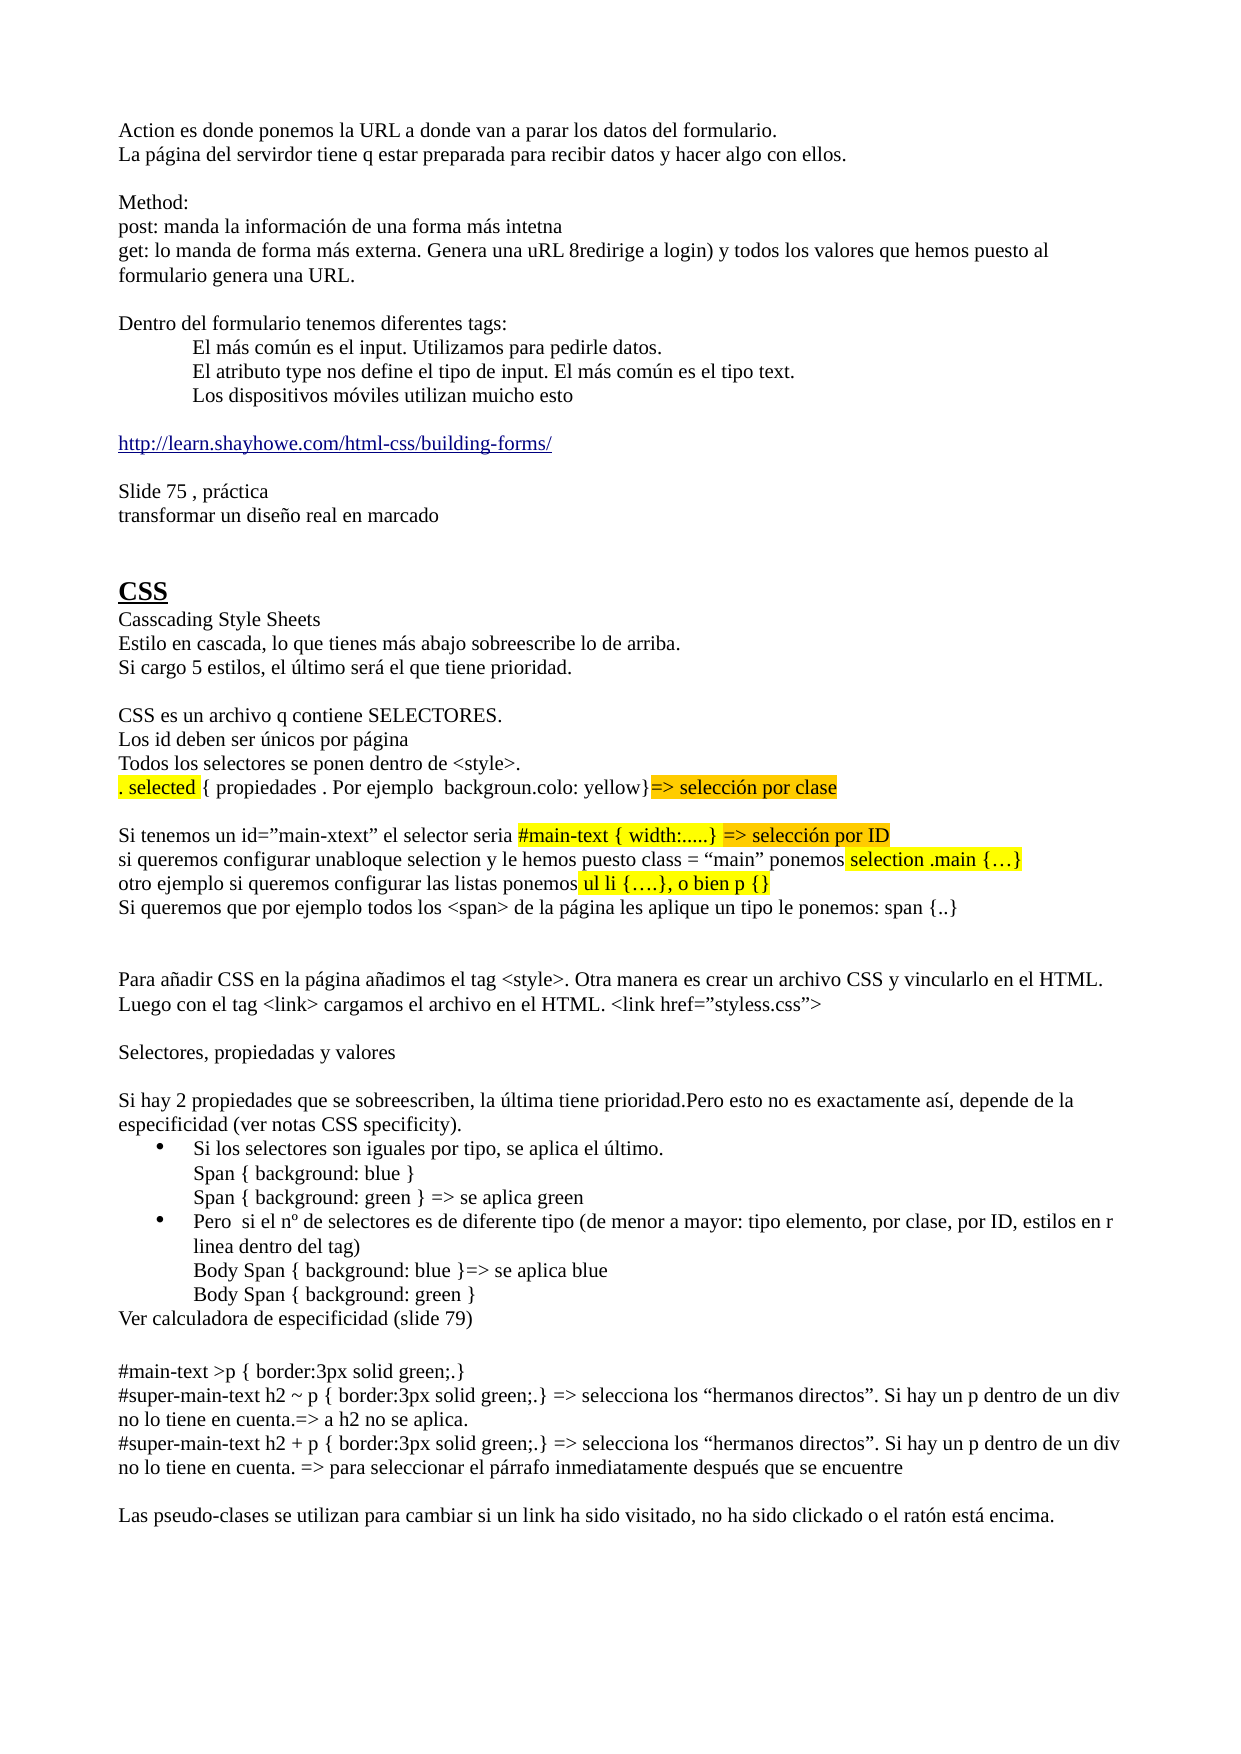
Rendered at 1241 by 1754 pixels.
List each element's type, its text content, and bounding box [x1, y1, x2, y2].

text #main-text >p { border:3px solid green;.} [118, 1359, 1122, 1383]
text Slide 75 , práctica [118, 479, 1122, 503]
text CSS [118, 575, 1122, 606]
text get: lo manda de forma más externa. Genera una uRL 8redirige a login) y todos los valores que hemos puesto al formulario genera una URL. [118, 238, 1122, 287]
list Body Span { background: green } [156, 1282, 1122, 1306]
text El atributo type nos define el tipo de input. El más común es el tipo text. [118, 359, 1122, 383]
text Si tenemos un id=”main-xtext” el selector seria #main-text { width:.....} => selección por ID [118, 823, 1122, 847]
text Action es donde ponemos la URL a donde van a parar los datos del formulario. [118, 118, 1122, 142]
text Ver calculadora de especificidad (slide 79) [118, 1306, 1122, 1330]
list Si los selectores son iguales por tipo, se aplica el último. [156, 1136, 1122, 1161]
text #super-main-text h2 ~ p { border:3px solid green;.} => selecciona los “hermanos directos”. Si hay un p dentro de un div no lo tiene en cuenta.=> a h2 no se aplica. [118, 1383, 1122, 1431]
text post: manda la información de una forma más intetna [118, 214, 1122, 238]
list Span { background: green } => se aplica green [156, 1185, 1122, 1209]
text Si hay 2 propiedades que se sobreescriben, la última tiene prioridad.Pero esto no es exactamente así, depende de la especificidad (ver notas CSS specificity). [118, 1088, 1122, 1136]
text Todos los selectores se ponen dentro de <style>. [118, 751, 1122, 775]
text Las pseudo-clases se utilizan para cambiar si un link ha sido visitado, no ha sido clickado o el ratón está encima. [118, 1503, 1122, 1527]
text transformar un diseño real en marcado [118, 503, 1122, 527]
text Para añadir CSS en la página añadimos el tag <style>. Otra manera es crear un archivo CSS y vincularlo en el HTML. Luego con el tag <link> cargamos el archivo en el HTML. <link href=”styless.css”> [118, 967, 1122, 1016]
text El más común es el input. Utilizamos para pedirle datos. [118, 335, 1122, 359]
list Span { background: blue } [156, 1161, 1122, 1185]
text Los dispositivos móviles utilizan muicho esto [118, 383, 1122, 407]
text otro ejemplo si queremos configurar las listas ponemos ul li {….}, o bien p {} [118, 871, 1122, 895]
text Los id deben ser únicos por página [118, 727, 1122, 751]
list Body Span { background: blue }=> se aplica blue [156, 1258, 1122, 1282]
text Dentro del formulario tenemos diferentes tags: [118, 287, 1122, 335]
list Pero si el nº de selectores es de diferente tipo (de menor a mayor: tipo elemento, por clase, por ID, estilos en r linea dentro del tag) [156, 1209, 1122, 1258]
text Estilo en cascada, lo que tienes más abajo sobreescribe lo de arriba. [118, 631, 1122, 654]
text Si queremos que por ejemplo todos los <span> de la página les aplique un tipo le ponemos: span {..} [118, 895, 1122, 919]
text si queremos configurar unabloque selection y le hemos puesto class = “main” ponemos selection .main {…} [118, 847, 1122, 871]
text http://learn.shayhowe.com/html-css/building-forms/ [118, 431, 1122, 455]
text Selectores, propiedadas y valores [118, 1039, 1122, 1064]
text CSS es un archivo q contiene SELECTORES. [118, 703, 1122, 727]
text #super-main-text h2 + p { border:3px solid green;.} => selecciona los “hermanos directos”. Si hay un p dentro de un div no lo tiene en cuenta. => para seleccionar el párrafo inmediatamente después que se encuentre [118, 1431, 1122, 1479]
text . selected { propiedades . Por ejemplo backgroun.colo: yellow}=> selección por clase [118, 775, 1122, 799]
text Method: [118, 190, 1122, 214]
text Casscading Style Sheets [118, 606, 1122, 631]
text Si cargo 5 estilos, el último será el que tiene prioridad. [118, 654, 1122, 679]
text La página del servirdor tiene q estar preparada para recibir datos y hacer algo con ellos. [118, 142, 1122, 166]
